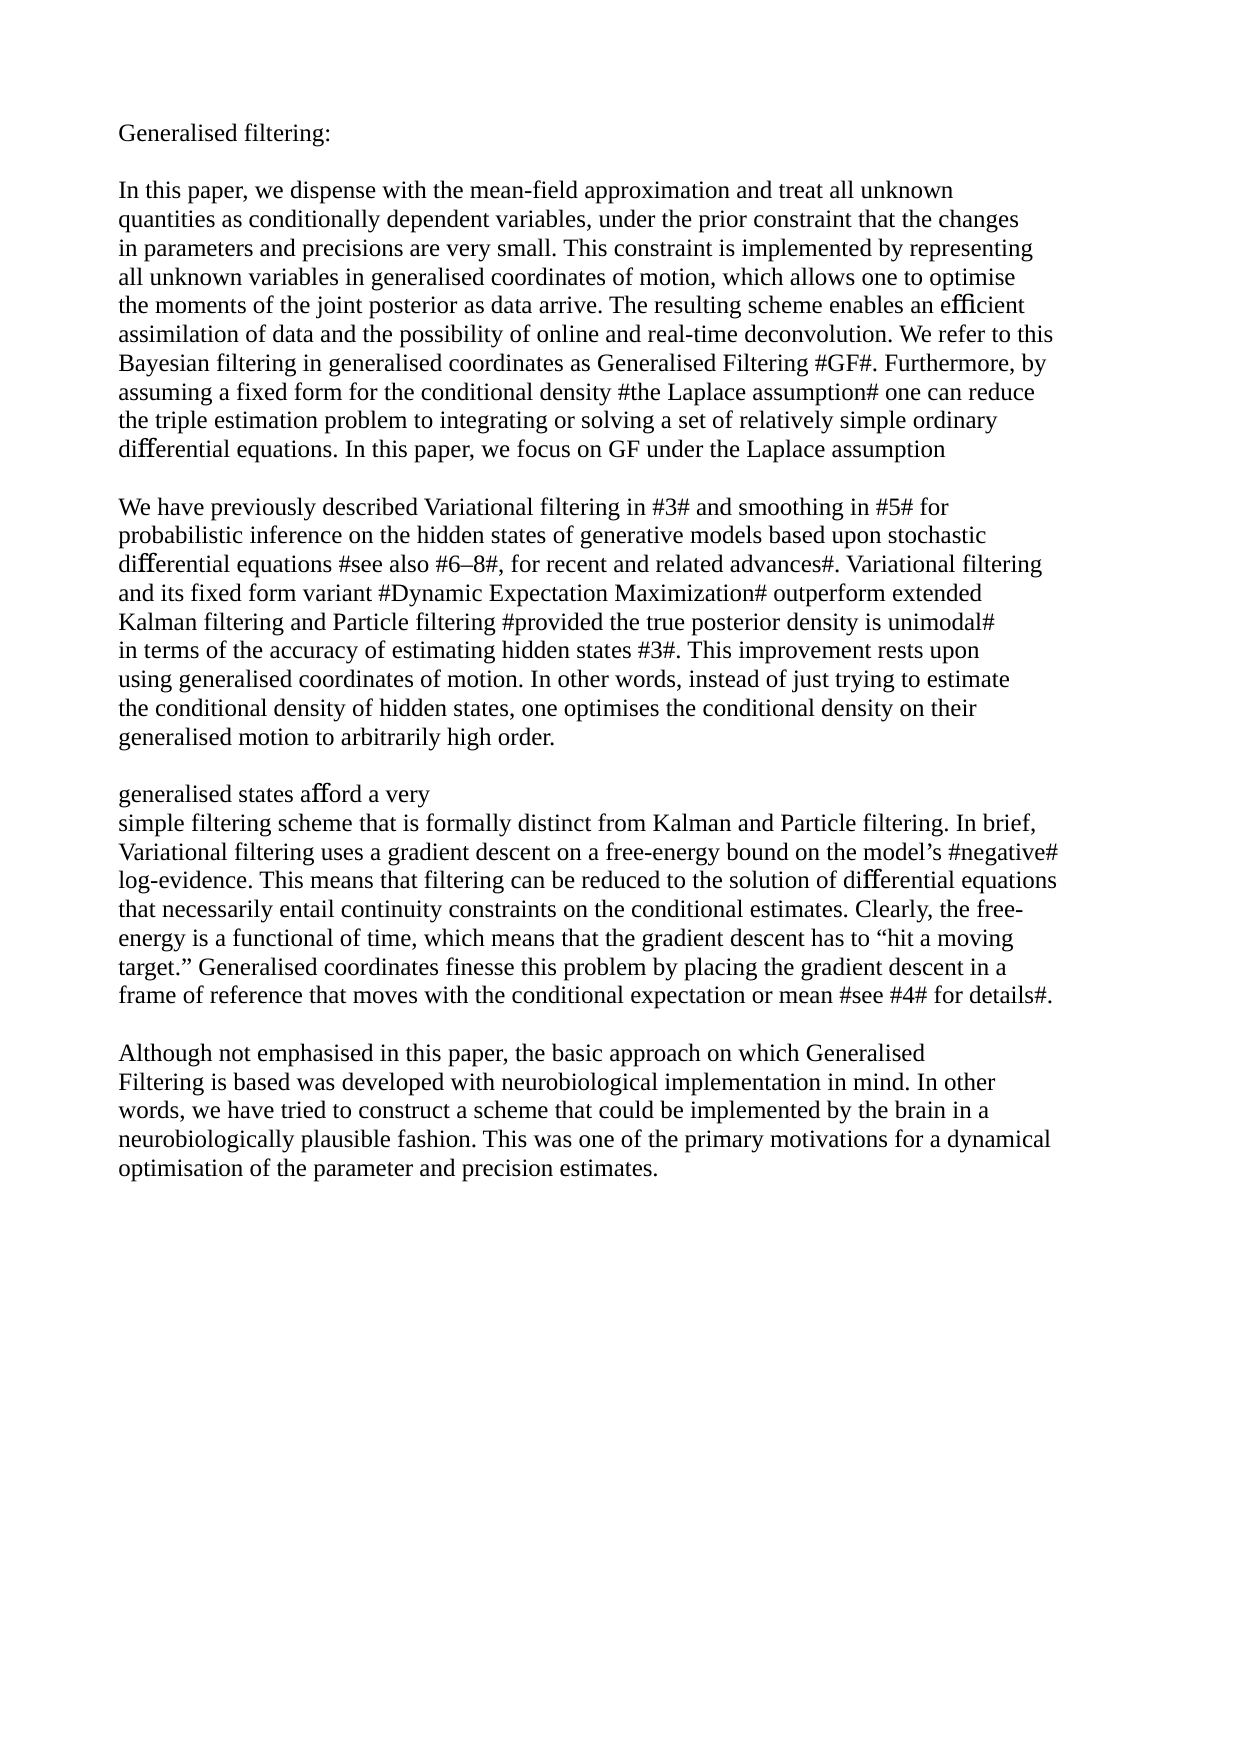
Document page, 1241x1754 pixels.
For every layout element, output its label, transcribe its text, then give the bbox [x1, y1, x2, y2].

text Variational filtering uses a gradient descent on a free-energy bound on the model’s #negative# [118, 837, 1122, 866]
text optimisation of the parameter and precision estimates. [118, 1153, 1122, 1182]
text the conditional density of hidden states, one optimises the conditional density on their [118, 693, 1122, 722]
text log-evidence. This means that filtering can be reduced to the solution of diﬀerential equations [118, 866, 1122, 894]
text that necessarily entail continuity constraints on the conditional estimates. Clearly, the free- [118, 894, 1122, 923]
text the triple estimation problem to integrating or solving a set of relatively simple ordinary [118, 406, 1122, 434]
text assimilation of data and the possibility of online and real-time deconvolution. We refer to this [118, 319, 1122, 348]
text diﬀerential equations #see also #6–8#, for recent and related advances#. Variational filtering [118, 549, 1122, 578]
text Kalman filtering and Particle filtering #provided the true posterior density is unimodal# [118, 607, 1122, 636]
text generalised motion to arbitrarily high order. [118, 722, 1122, 751]
text quantities as conditionally dependent variables, under the prior constraint that the changes [118, 204, 1122, 233]
text Filtering is based was developed with neurobiological implementation in mind. In other [118, 1067, 1122, 1096]
text simple filtering scheme that is formally distinct from Kalman and Particle filtering. In brief, [118, 808, 1122, 837]
text We have previously described Variational filtering in #3# and smoothing in #5# for [118, 492, 1122, 521]
text generalised states aﬀord a very [118, 779, 1122, 808]
text Although not emphasised in this paper, the basic approach on which Generalised [118, 1038, 1122, 1067]
text diﬀerential equations. In this paper, we focus on GF under the Laplace assumption [118, 434, 1122, 463]
text and its fixed form variant #Dynamic Expectation Maximization# outperform extended [118, 578, 1122, 607]
text probabilistic inference on the hidden states of generative models based upon stochastic [118, 521, 1122, 549]
text neurobiologically plausible fashion. This was one of the primary motivations for a dynamical [118, 1124, 1122, 1153]
text frame of reference that moves with the conditional expectation or mean #see #4# for details#. [118, 981, 1122, 1009]
text Generalised filtering: [118, 118, 1122, 147]
text energy is a functional of time, which means that the gradient descent has to “hit a moving [118, 923, 1122, 952]
text using generalised coordinates of motion. In other words, instead of just trying to estimate [118, 664, 1122, 693]
text in terms of the accuracy of estimating hidden states #3#. This improvement rests upon [118, 636, 1122, 664]
text target.” Generalised coordinates finesse this problem by placing the gradient descent in a [118, 952, 1122, 981]
text Bayesian filtering in generalised coordinates as Generalised Filtering #GF#. Furthermore, by [118, 348, 1122, 377]
text In this paper, we dispense with the mean-field approximation and treat all unknown [118, 176, 1122, 204]
text all unknown variables in generalised coordinates of motion, which allows one to optimise [118, 262, 1122, 291]
text assuming a fixed form for the conditional density #the Laplace assumption# one can reduce [118, 377, 1122, 406]
text the moments of the joint posterior as data arrive. The resulting scheme enables an eﬃcient [118, 291, 1122, 319]
text in parameters and precisions are very small. This constraint is implemented by representing [118, 233, 1122, 262]
text words, we have tried to construct a scheme that could be implemented by the brain in a [118, 1096, 1122, 1124]
